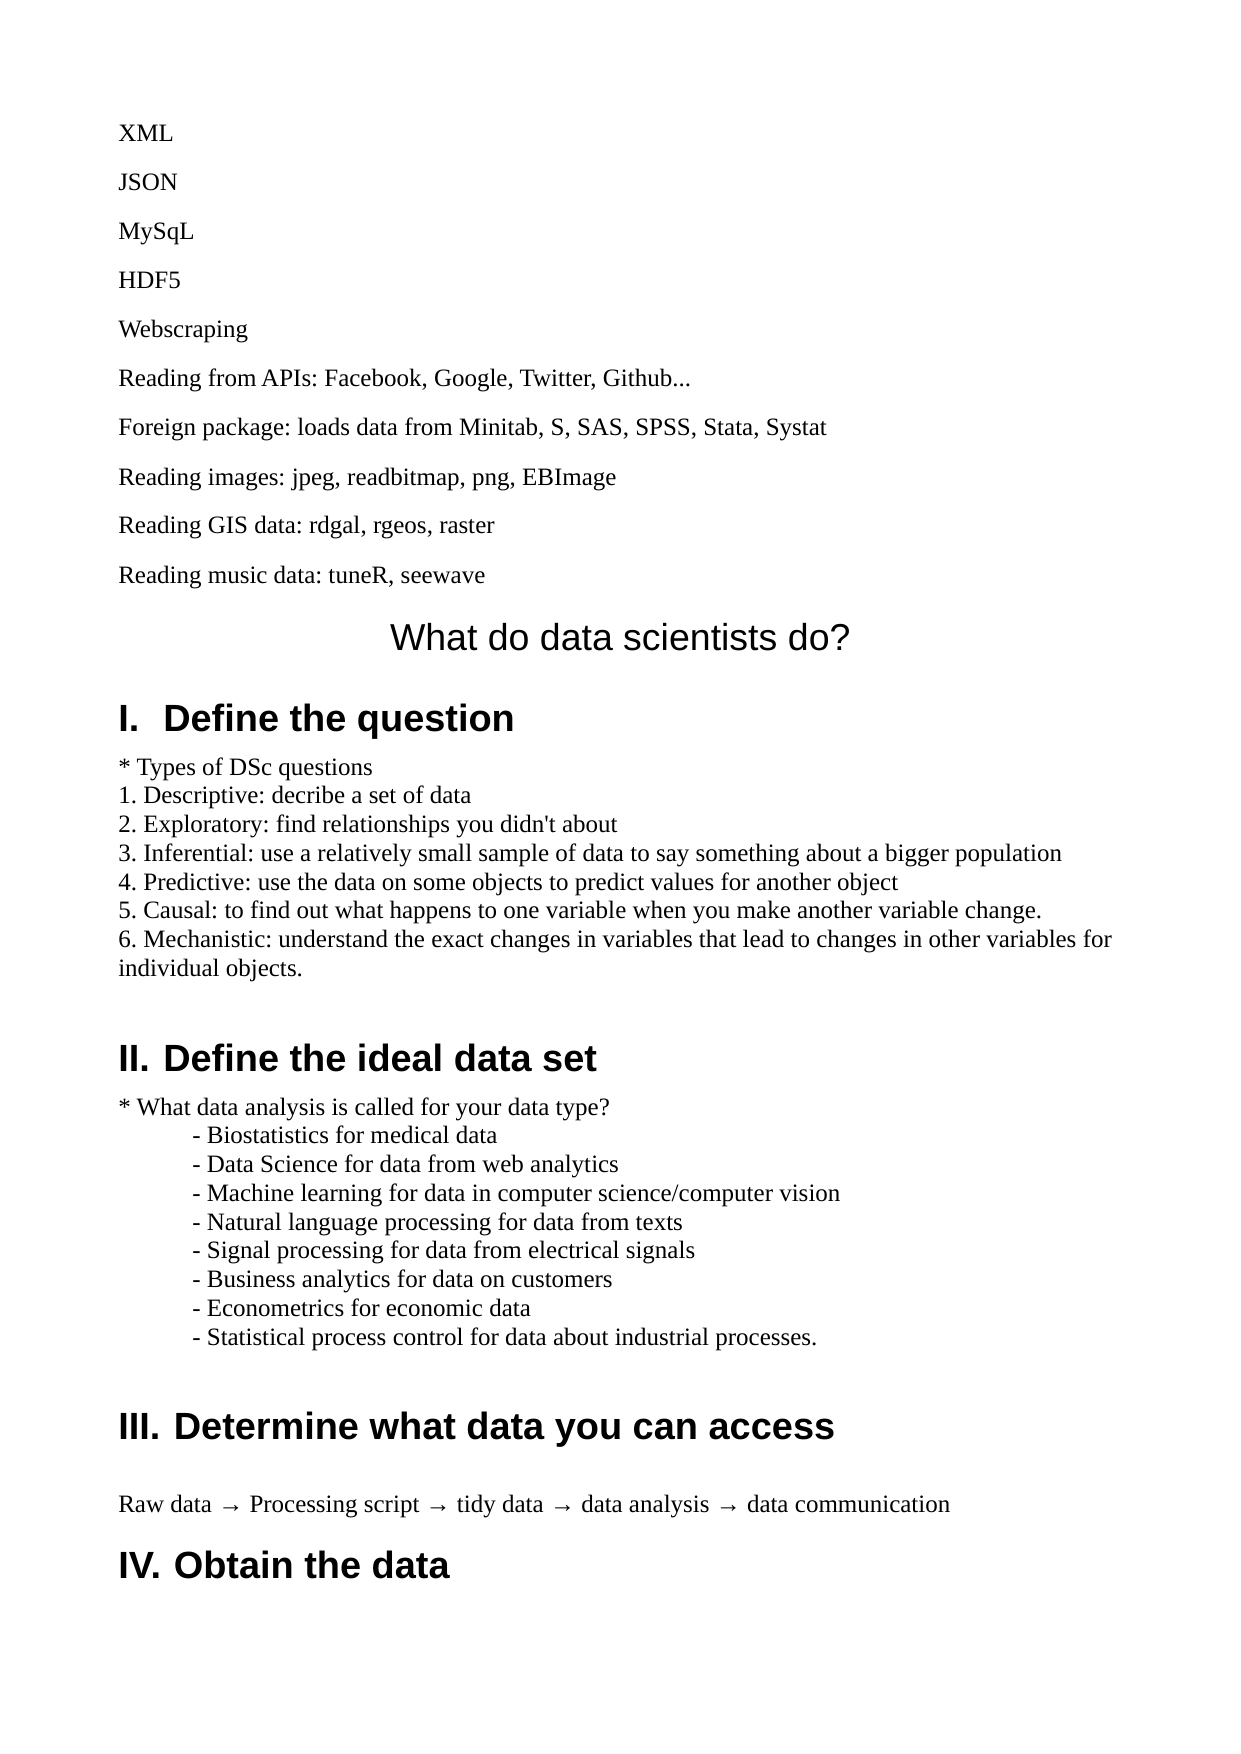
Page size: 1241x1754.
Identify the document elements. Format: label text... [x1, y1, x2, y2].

text - Business analytics for data on customers [118, 1264, 1122, 1293]
text - Natural language processing for data from texts [118, 1207, 1122, 1235]
text - Econometrics for economic data [118, 1293, 1122, 1322]
text * What data analysis is called for your data type? [118, 1092, 1122, 1120]
subtitle Determine what data you can access [118, 1404, 1122, 1448]
text HDF5 [118, 265, 1122, 294]
text Reading images: jpeg, readbitmap, png, EBImage [118, 462, 1122, 490]
text - Data Science for data from web analytics [118, 1149, 1122, 1178]
text 4. Predictive: use the data on some objects to predict values for another object [118, 867, 1122, 896]
text 5. Causal: to find out what happens to one variable when you make another variable change. [118, 896, 1122, 924]
text Foreign package: loads data from Minitab, S, SAS, SPSS, Stata, Systat [118, 412, 1122, 441]
text XML [118, 118, 1122, 147]
subtitle Obtain the data [118, 1543, 1122, 1586]
text MySqL [118, 216, 1122, 245]
text Reading from APIs: Facebook, Google, Twitter, Github... [118, 363, 1122, 392]
text 6. Mechanistic: understand the exact changes in variables that lead to changes in other variables for individual objects. [118, 924, 1122, 982]
subtitle What do data scientists do? [118, 615, 1122, 658]
text Webscraping [118, 314, 1122, 343]
text 2. Exploratory: find relationships you didn't about [118, 809, 1122, 838]
text Reading GIS data: rdgal, rgeos, raster [118, 511, 1122, 539]
subtitle Define the ideal data set [118, 1036, 1122, 1079]
text Reading music data: tuneR, seewave [118, 560, 1122, 588]
subtitle Define the question [118, 696, 1122, 739]
text - Biostatistics for medical data [118, 1120, 1122, 1149]
text - Machine learning for data in computer science/computer vision [118, 1178, 1122, 1207]
text 3. Inferential: use a relatively small sample of data to say something about a bigger population [118, 838, 1122, 867]
text JSON [118, 167, 1122, 196]
text 1. Descriptive: decribe a set of data [118, 781, 1122, 809]
text * Types of DSc questions [118, 752, 1122, 781]
text - Signal processing for data from electrical signals [118, 1235, 1122, 1264]
text - Statistical process control for data about industrial processes. [118, 1322, 1122, 1350]
text Raw data → Processing script → tidy data → data analysis → data communication [118, 1489, 1122, 1518]
